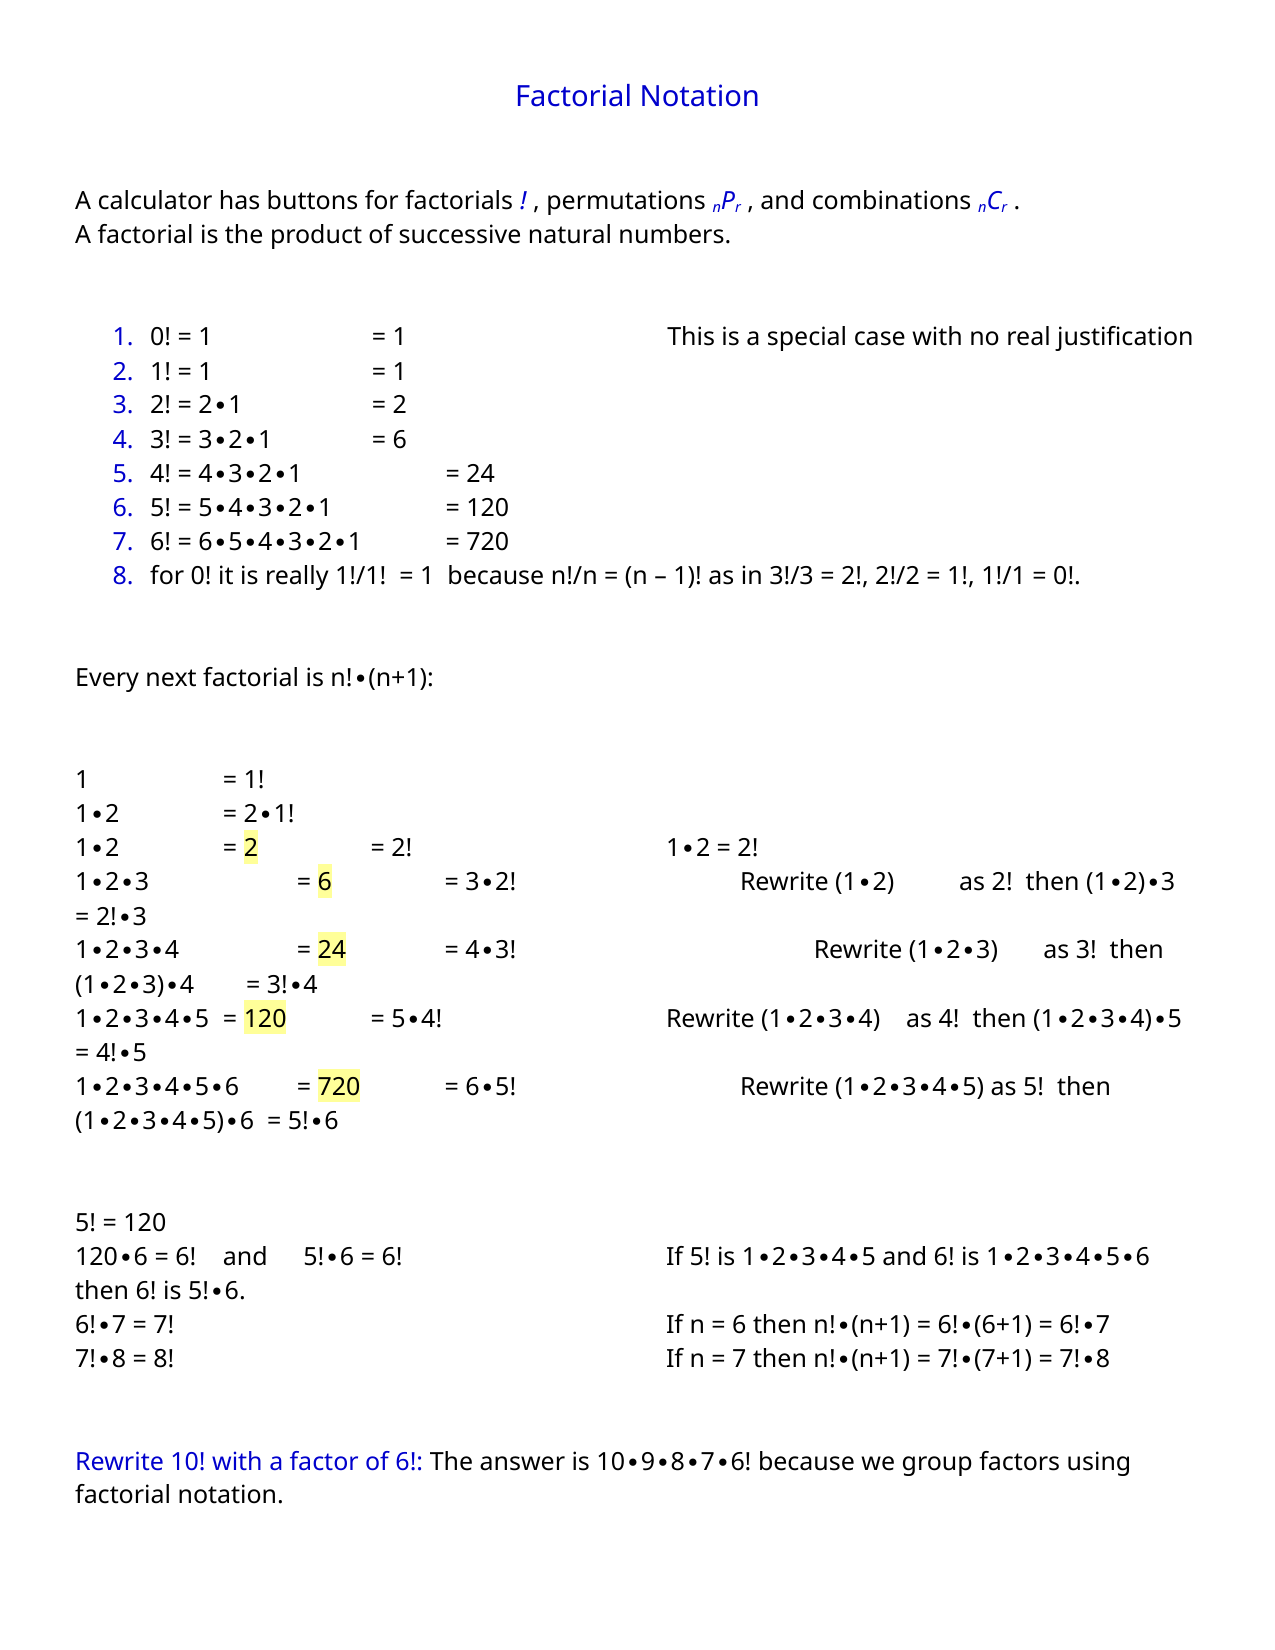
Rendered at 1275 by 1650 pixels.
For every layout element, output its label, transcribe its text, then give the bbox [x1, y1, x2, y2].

list 2! = 2∙1 = 2 [112, 387, 1200, 421]
text 1∙2 = 2 = 2! 1∙2 = 2! [75, 830, 1200, 864]
text A calculator has buttons for factorials ! , permutations nPr , and combinations nCr . [75, 183, 1200, 217]
text 1∙2∙3∙4∙5∙6 = 720 = 6∙5! Rewrite (1∙2∙3∙4∙5) as 5! then (1∙2∙3∙4∙5)∙6 = 5!∙6 [75, 1068, 1200, 1137]
text 5! = 120 [75, 1205, 1200, 1239]
text 1∙2 = 2∙1! [75, 796, 1200, 830]
list 6! = 6∙5∙4∙3∙2∙1 = 720 [112, 523, 1200, 557]
text Rewrite 10! with a factor of 6!: The answer is 10∙9∙8∙7∙6! because we group factors using factorial notation. [75, 1443, 1200, 1511]
text 1∙2∙3 = 6 = 3∙2! Rewrite (1∙2) as 2! then (1∙2)∙3 = 2!∙3 [75, 864, 1200, 932]
text 1∙2∙3∙4 = 24 = 4∙3! Rewrite (1∙2∙3) as 3! then (1∙2∙3)∙4 = 3!∙4 [75, 932, 1200, 1000]
text A factorial is the product of successive natural numbers. [75, 217, 1200, 251]
text 6!∙7 = 7! If n = 6 then n!∙(n+1) = 6!∙(6+1) = 6!∙7 [75, 1307, 1200, 1341]
text 1∙2∙3∙4∙5 = 120 = 5∙4! Rewrite (1∙2∙3∙4) as 4! then (1∙2∙3∙4)∙5 = 4!∙5 [75, 1000, 1200, 1068]
text Factorial Notation [75, 75, 1200, 115]
text 1 = 1! [75, 762, 1200, 796]
list 5! = 5∙4∙3∙2∙1 = 120 [112, 489, 1200, 523]
list 4! = 4∙3∙2∙1 = 24 [112, 455, 1200, 489]
text 7!∙8 = 8! If n = 7 then n!∙(n+1) = 7!∙(7+1) = 7!∙8 [75, 1341, 1200, 1375]
list for 0! it is really 1!/1! = 1 because n!/n = (n – 1)! as in 3!/3 = 2!, 2!/2 = 1!, 1!/1 = 0!. [112, 557, 1200, 592]
text Every next factorial is n!∙(n+1): [75, 660, 1200, 694]
list 0! = 1 = 1 This is a special case with no real justification [112, 319, 1200, 353]
list 1! = 1 = 1 [112, 353, 1200, 387]
list 3! = 3∙2∙1 = 6 [112, 421, 1200, 455]
text 120∙6 = 6! and 5!∙6 = 6! If 5! is 1∙2∙3∙4∙5 and 6! is 1∙2∙3∙4∙5∙6 then 6! is 5!∙6. [75, 1239, 1200, 1307]
